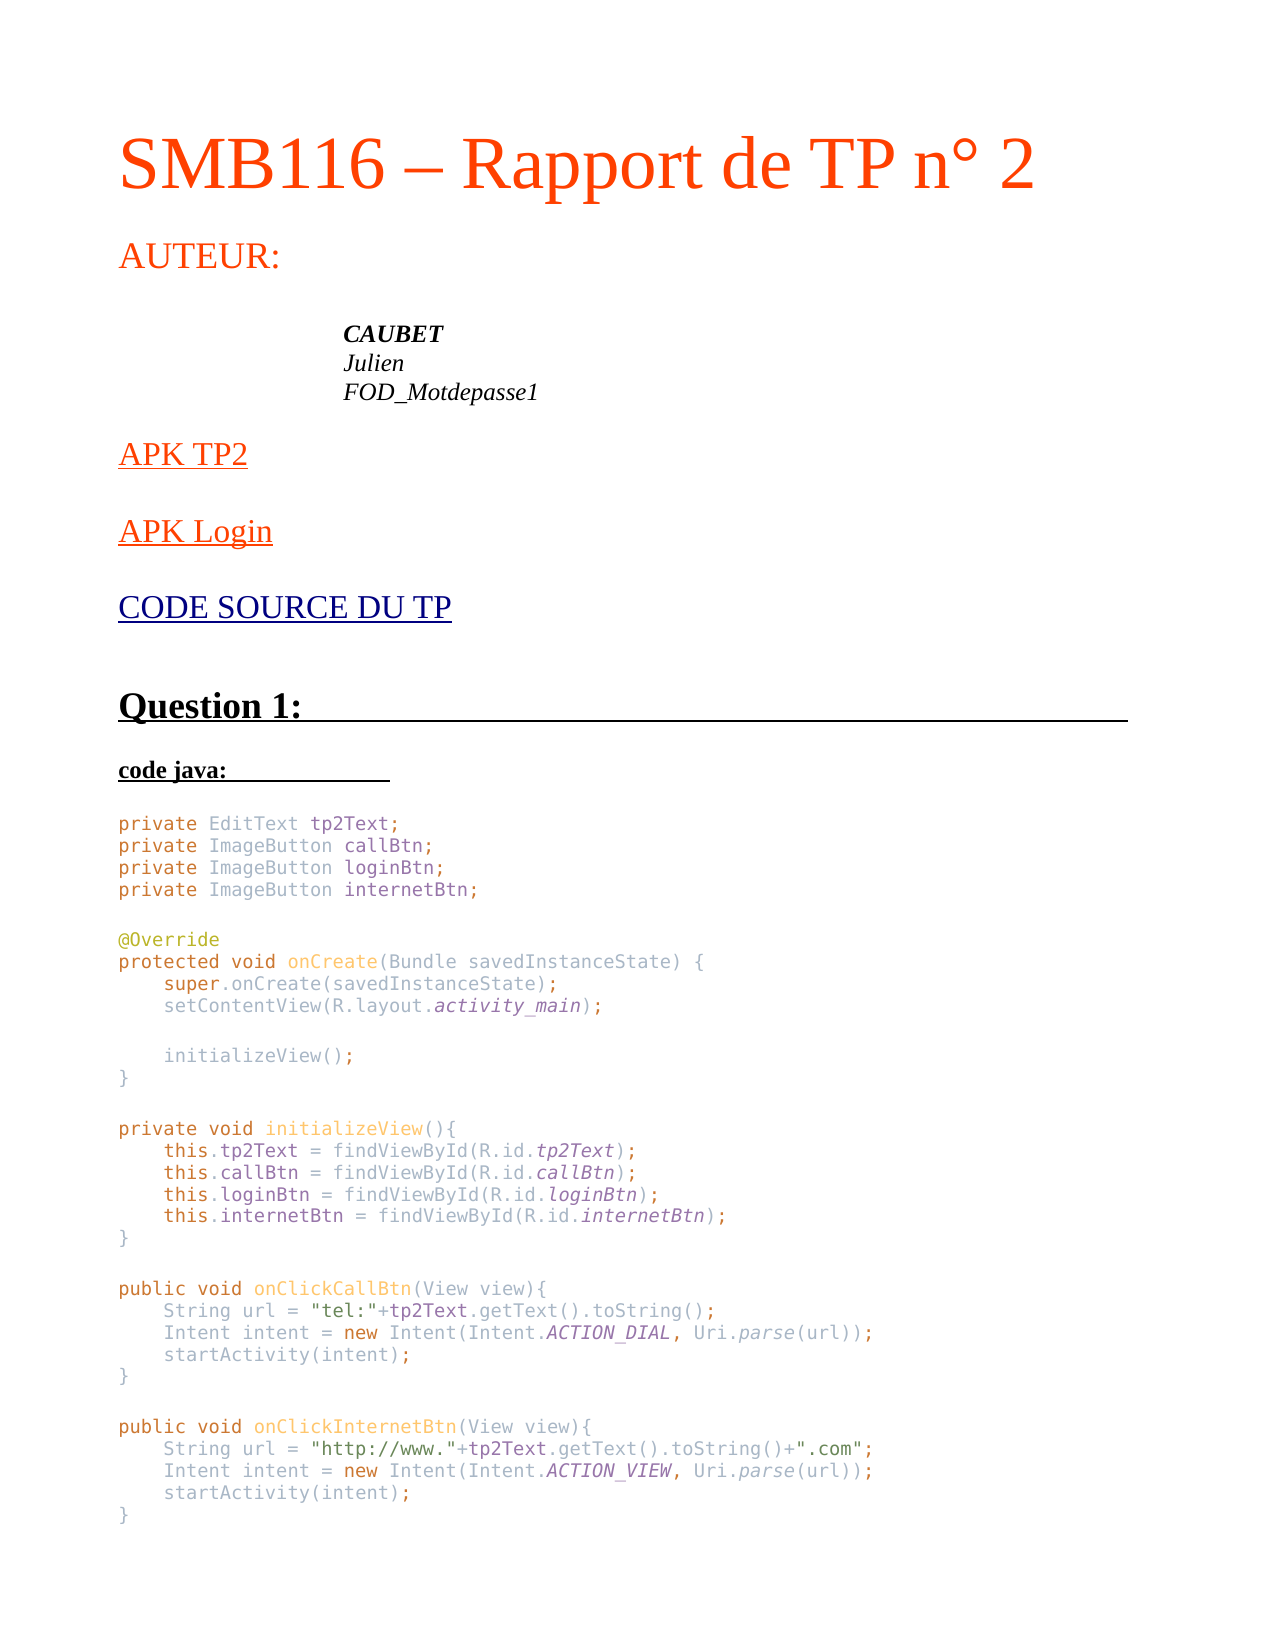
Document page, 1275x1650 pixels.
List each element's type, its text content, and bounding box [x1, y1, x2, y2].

text Question 1: [118, 683, 1157, 727]
text FOD_Motdepasse1 [118, 377, 1157, 406]
text AUTEUR: [118, 233, 1157, 276]
text private EditText tp2Text; private ImageButton callBtn; private ImageButton loginBtn; private ImageButton internetBtn; @Override protected void onCreate(Bundle savedInstanceState) { super.onCreate(savedInstanceState); setContentView(R.layout.activity_main); initializeView(); } private void initializeView(){ this.tp2Text = findViewById(R.id.tp2Text); this.callBtn = findViewById(R.id.callBtn); this.loginBtn = findViewById(R.id.loginBtn); this.internetBtn = findViewById(R.id.internetBtn); } public void onClickCallBtn(View view){ String url = "tel:"+tp2Text.getText().toString(); Intent intent = new Intent(Intent.ACTION_DIAL, Uri.parse(url)); startActivity(intent); } public void onClickInternetBtn(View view){ String url = "http://www."+tp2Text.getText().toString()+".com"; Intent intent = new Intent(Intent.ACTION_VIEW, Uri.parse(url)); startActivity(intent); } [118, 813, 1157, 1525]
text APK TP2 [118, 434, 1157, 473]
text code java: [118, 755, 1157, 784]
text APK Login [118, 511, 1157, 549]
text SMB116 – Rapport de TP n° 2 [118, 118, 1157, 204]
text Julien [118, 348, 1157, 377]
text CODE SOURCE DU TP [118, 588, 1157, 626]
text CAUBET [118, 319, 1157, 348]
